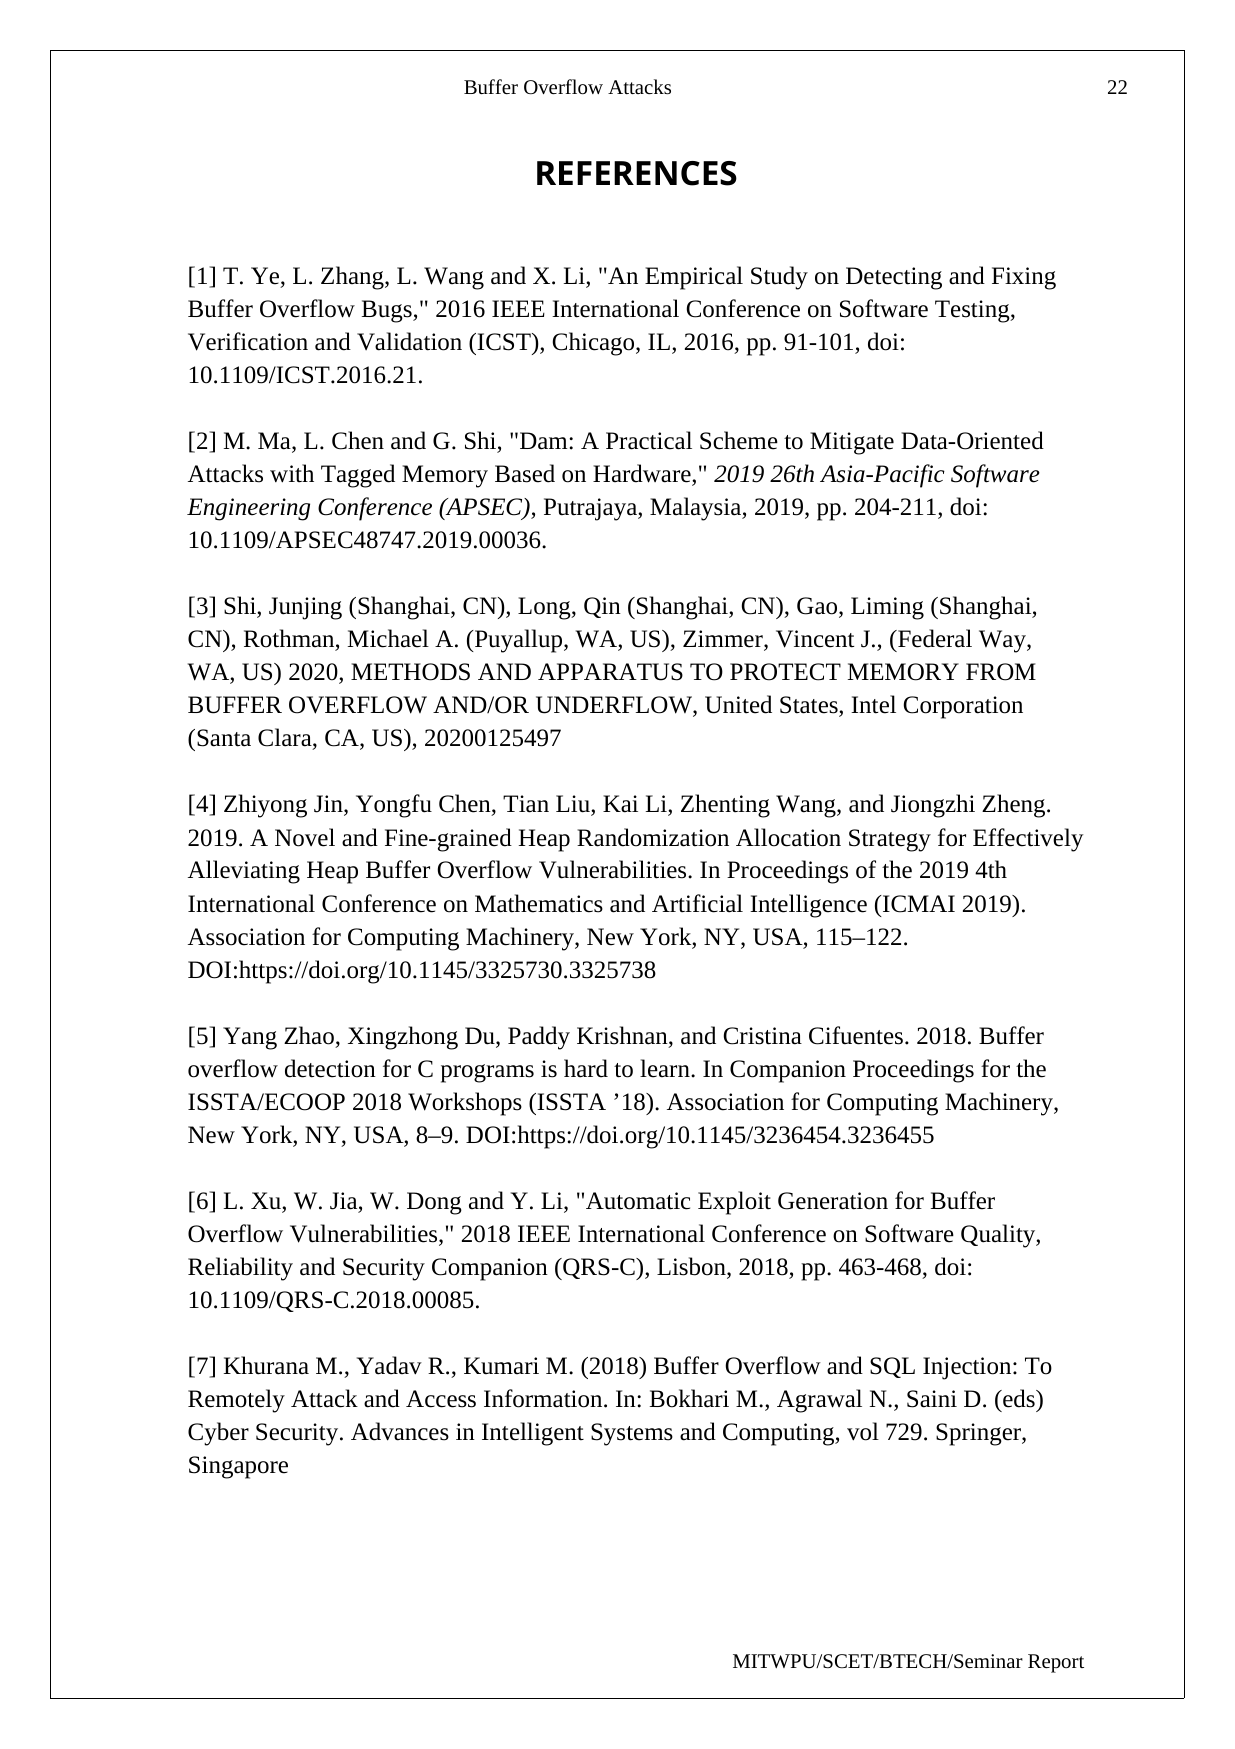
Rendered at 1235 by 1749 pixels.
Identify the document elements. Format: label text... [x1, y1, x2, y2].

text [6] L. Xu, W. Jia, W. Dong and Y. Li, "Automatic Exploit Generation for Buffer Overflow Vulnerabilities," 2018 IEEE International Conference on Software Quality, Reliability and Security Companion (QRS-C), Lisbon, 2018, pp. 463-468, doi: 10.1109/QRS-C.2018.00085. [187, 1186, 1084, 1314]
text [1] T. Ye, L. Zhang, L. Wang and X. Li, "An Empirical Study on Detecting and Fixing Buffer Overflow Bugs," 2016 IEEE International Conference on Software Testing, Verification and Validation (ICST), Chicago, IL, 2016, pp. 91-101, doi: 10.1109/ICST.2016.21. [187, 261, 1084, 389]
text [4] Zhiyong Jin, Yongfu Chen, Tian Liu, Kai Li, Zhenting Wang, and Jiongzhi Zheng. 2019. A Novel and Fine-grained Heap Randomization Allocation Strategy for Effectively Alleviating Heap Buffer Overflow Vulnerabilities. In Proceedings of the 2019 4th International Conference on Mathematics and Artificial Intelligence (ICMAI 2019). Association for Computing Machinery, New York, NY, USA, 115–122. DOI:https://doi.org/10.1145/3325730.3325738 [187, 789, 1084, 983]
text [3] Shi, Junjing (Shanghai, CN), Long, Qin (Shanghai, CN), Gao, Liming (Shanghai, CN), Rothman, Michael A. (Puyallup, WA, US), Zimmer, Vincent J., (Federal Way, WA, US) 2020, METHODS AND APPARATUS TO PROTECT MEMORY FROM BUFFER OVERFLOW AND/OR UNDERFLOW, United States, Intel Corporation (Santa Clara, CA, US), 20200125497 [187, 591, 1084, 752]
text [2] M. Ma, L. Chen and G. Shi, "Dam: A Practical Scheme to Mitigate Data-Oriented Attacks with Tagged Memory Based on Hardware," 2019 26th Asia-Pacific Software Engineering Conference (APSEC), Putrajaya, Malaysia, 2019, pp. 204-211, doi: 10.1109/APSEC48747.2019.00036. [187, 426, 1084, 554]
text [5] Yang Zhao, Xingzhong Du, Paddy Krishnan, and Cristina Cifuentes. 2018. Buffer overflow detection for C programs is hard to learn. In Companion Proceedings for the ISSTA/ECOOP 2018 Workshops (ISSTA ’18). Association for Computing Machinery, New York, NY, USA, 8–9. DOI:https://doi.org/10.1145/3236454.3236455 [187, 1021, 1084, 1148]
text [7] Khurana M., Yadav R., Kumari M. (2018) Buffer Overflow and SQL Injection: To Remotely Attack and Access Information. In: Bokhari M., Agrawal N., Saini D. (eds) Cyber Security. Advances in Intelligent Systems and Computing, vol 729. Springer, Singapore [187, 1351, 1084, 1479]
text REFERENCES [187, 150, 1084, 195]
